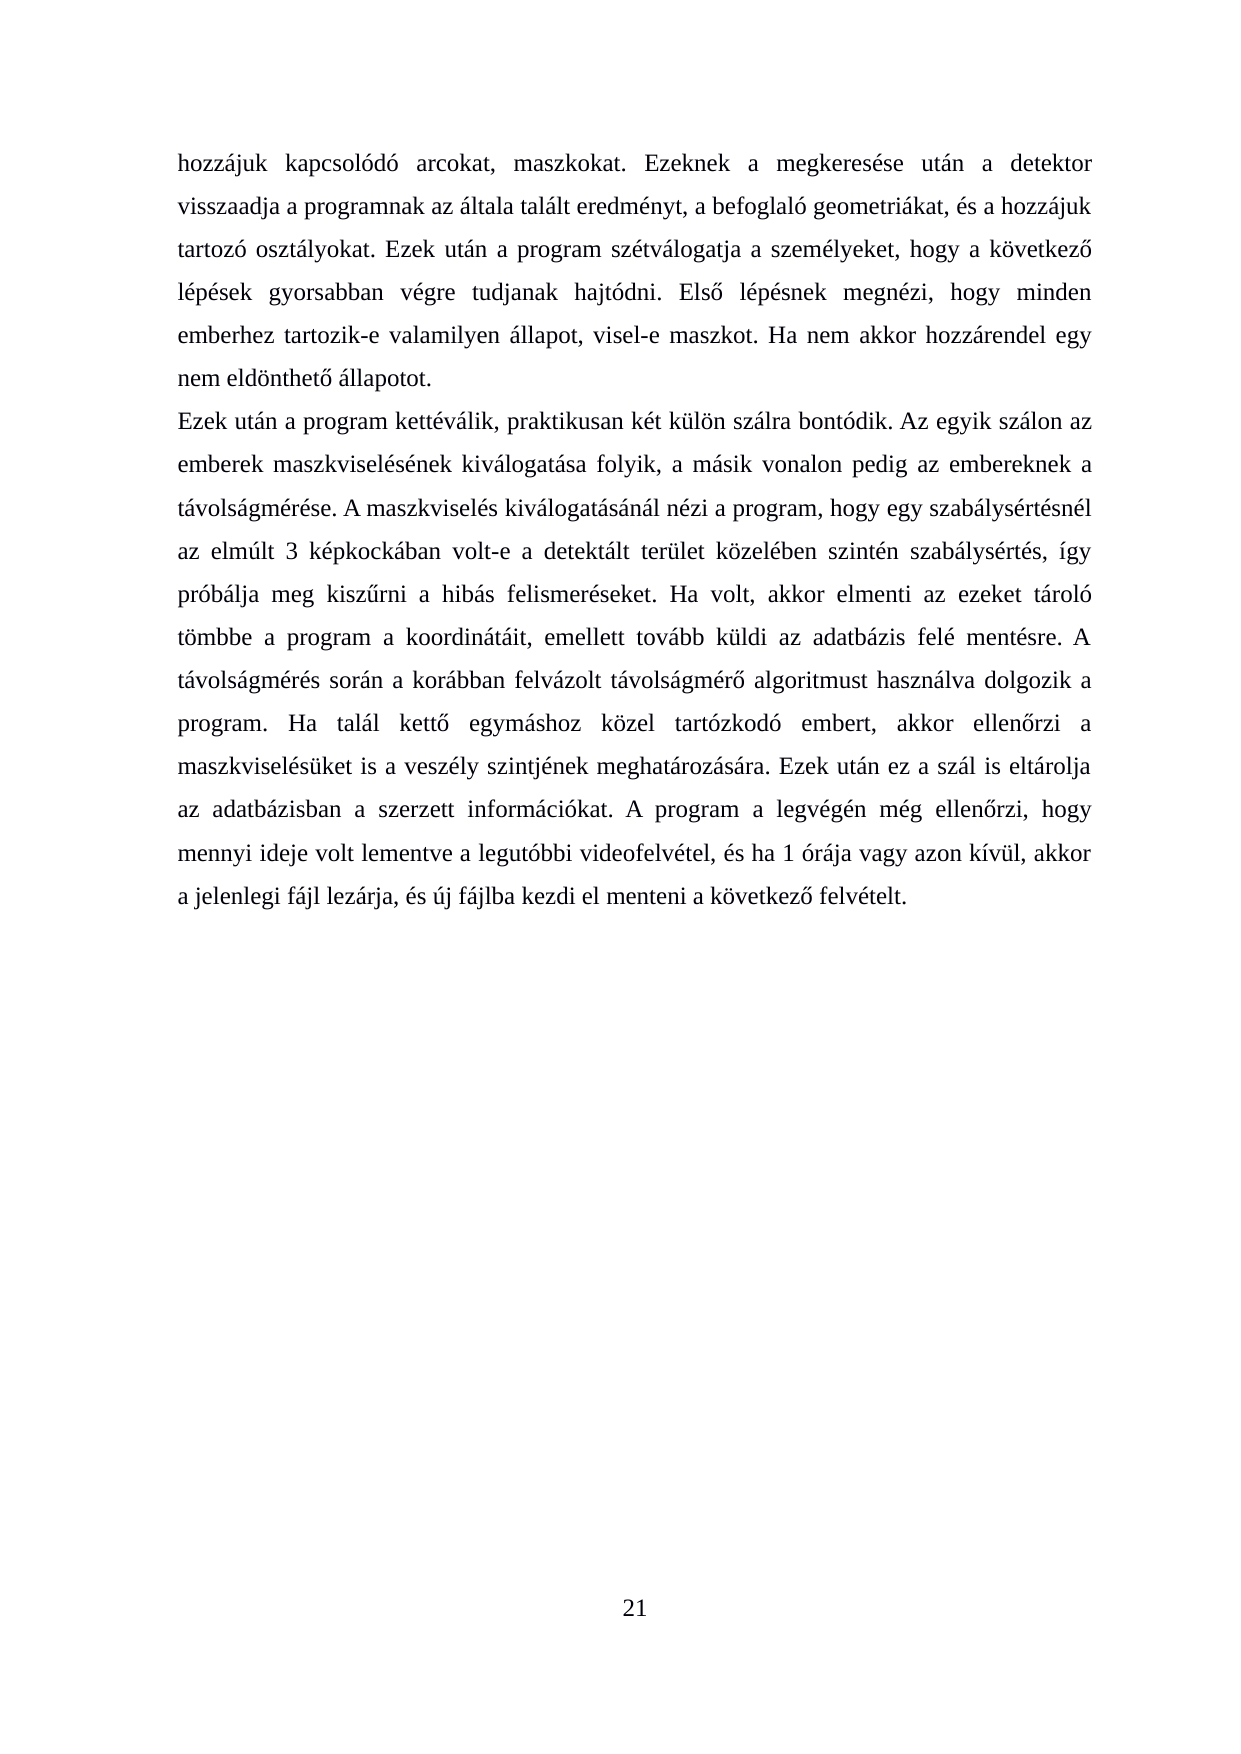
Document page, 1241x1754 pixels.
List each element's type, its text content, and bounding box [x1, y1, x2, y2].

text Ezek után a program kettéválik, praktikusan két külön szálra bontódik. Az egyik szálon az emberek maszkviselésének kiválogatása folyik, a másik vonalon pedig az embereknek a távolságmérése. A maszkviselés kiválogatásánál nézi a program, hogy egy szabálysértésnél az elmúlt 3 képkockában volt-e a detektált terület közelében szintén szabálysértés, így próbálja meg kiszűrni a hibás felismeréseket. Ha volt, akkor elmenti az ezeket tároló tömbbe a program a koordinátáit, emellett tovább küldi az adatbázis felé mentésre. A távolságmérés során a korábban felvázolt távolságmérő algoritmust használva dolgozik a program. Ha talál kettő egymáshoz közel tartózkodó embert, akkor ellenőrzi a maszkviselésüket is a veszély szintjének meghatározására. Ezek után ez a szál is eltárolja az adatbázisban a szerzett információkat. A program a legvégén még ellenőrzi, hogy mennyi ideje volt lementve a legutóbbi videofelvétel, és ha 1 órája vagy azon kívül, akkor a jelenlegi fájl lezárja, és új fájlba kezdi el menteni a következő felvételt. [177, 406, 1092, 909]
text hozzájuk kapcsolódó arcokat, maszkokat. Ezeknek a megkeresése után a detektor visszaadja a programnak az általa talált eredményt, a befoglaló geometriákat, és a hozzájuk tartozó osztályokat. Ezek után a program szétválogatja a személyeket, hogy a következő lépések gyorsabban végre tudjanak hajtódni. Első lépésnek megnézi, hogy minden emberhez tartozik-e valamilyen állapot, visel-e maszkot. Ha nem akkor hozzárendel egy nem eldönthető állapotot. [177, 148, 1092, 392]
